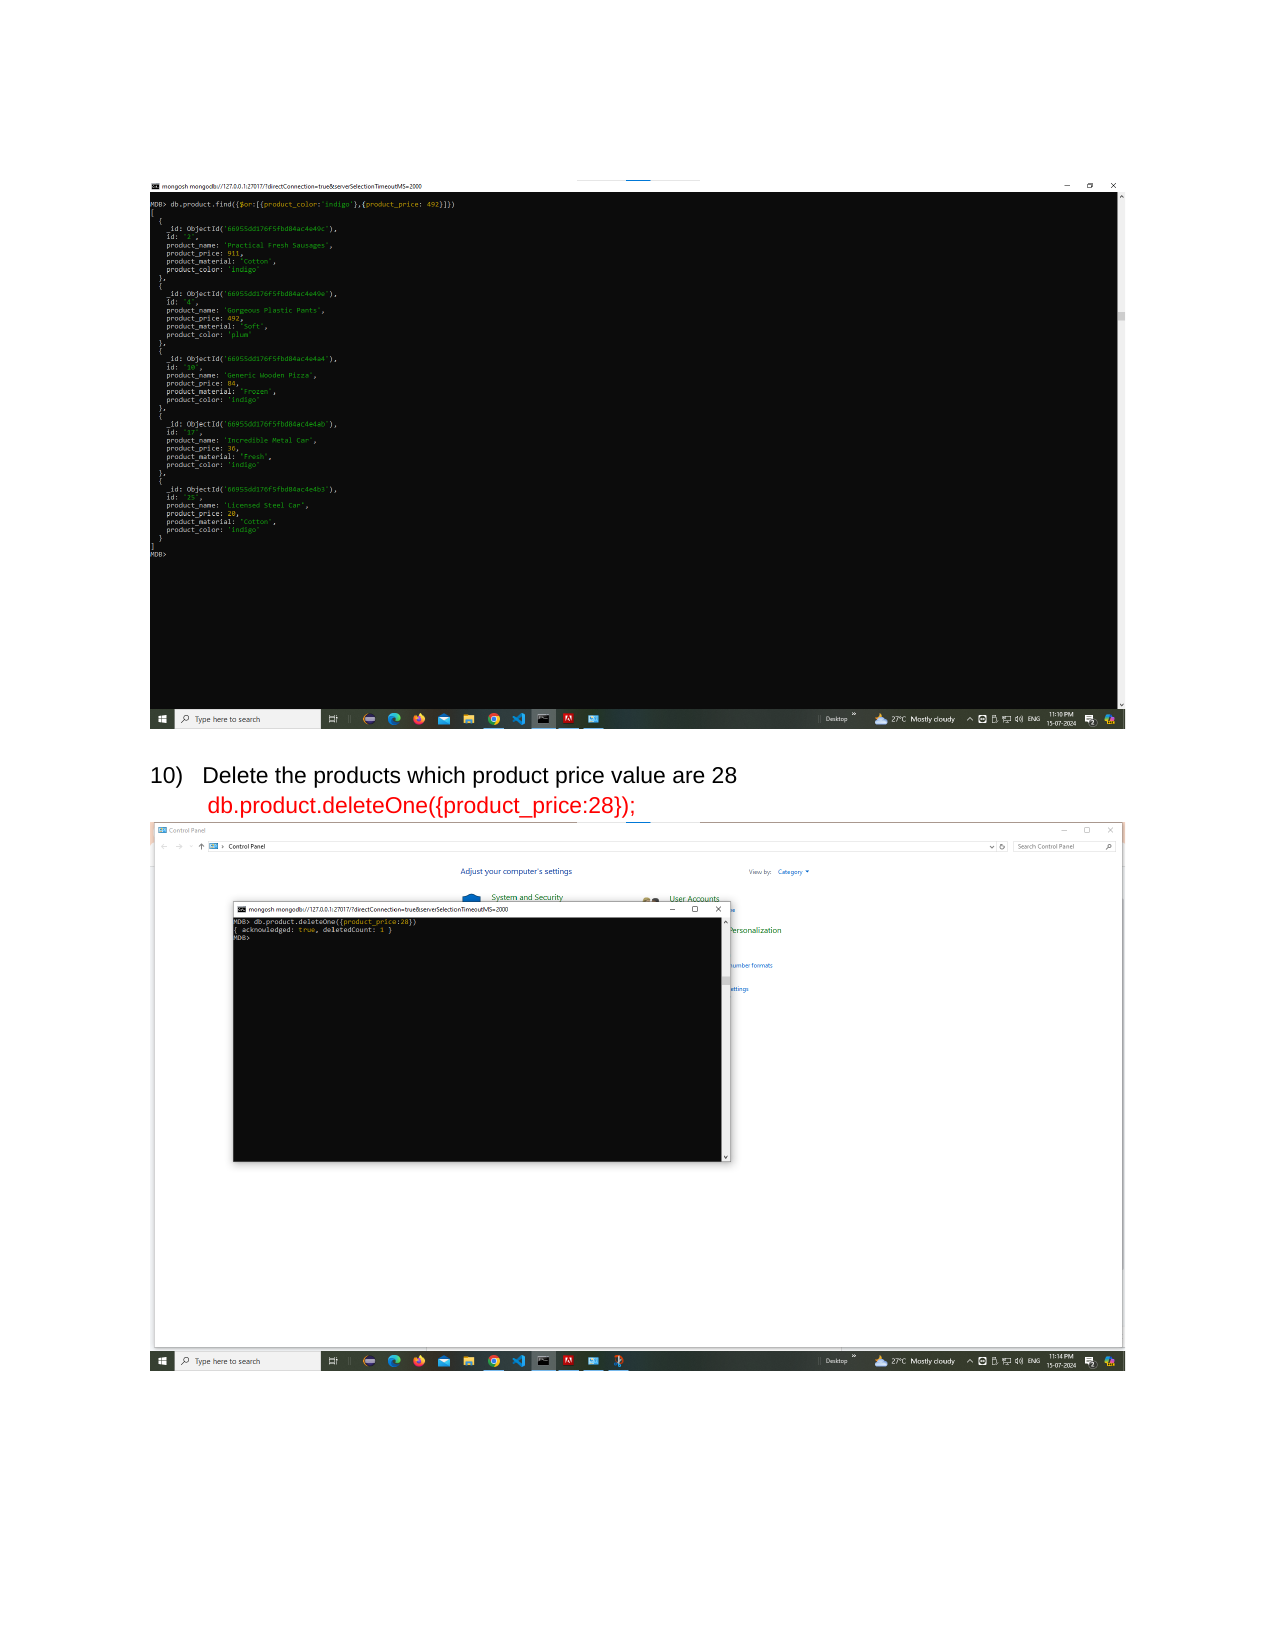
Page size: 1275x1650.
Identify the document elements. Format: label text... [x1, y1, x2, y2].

text 10) Delete the products which product price value are 28 [150, 762, 1125, 788]
text db.product.deleteOne({product_price:28}); [150, 792, 1125, 819]
